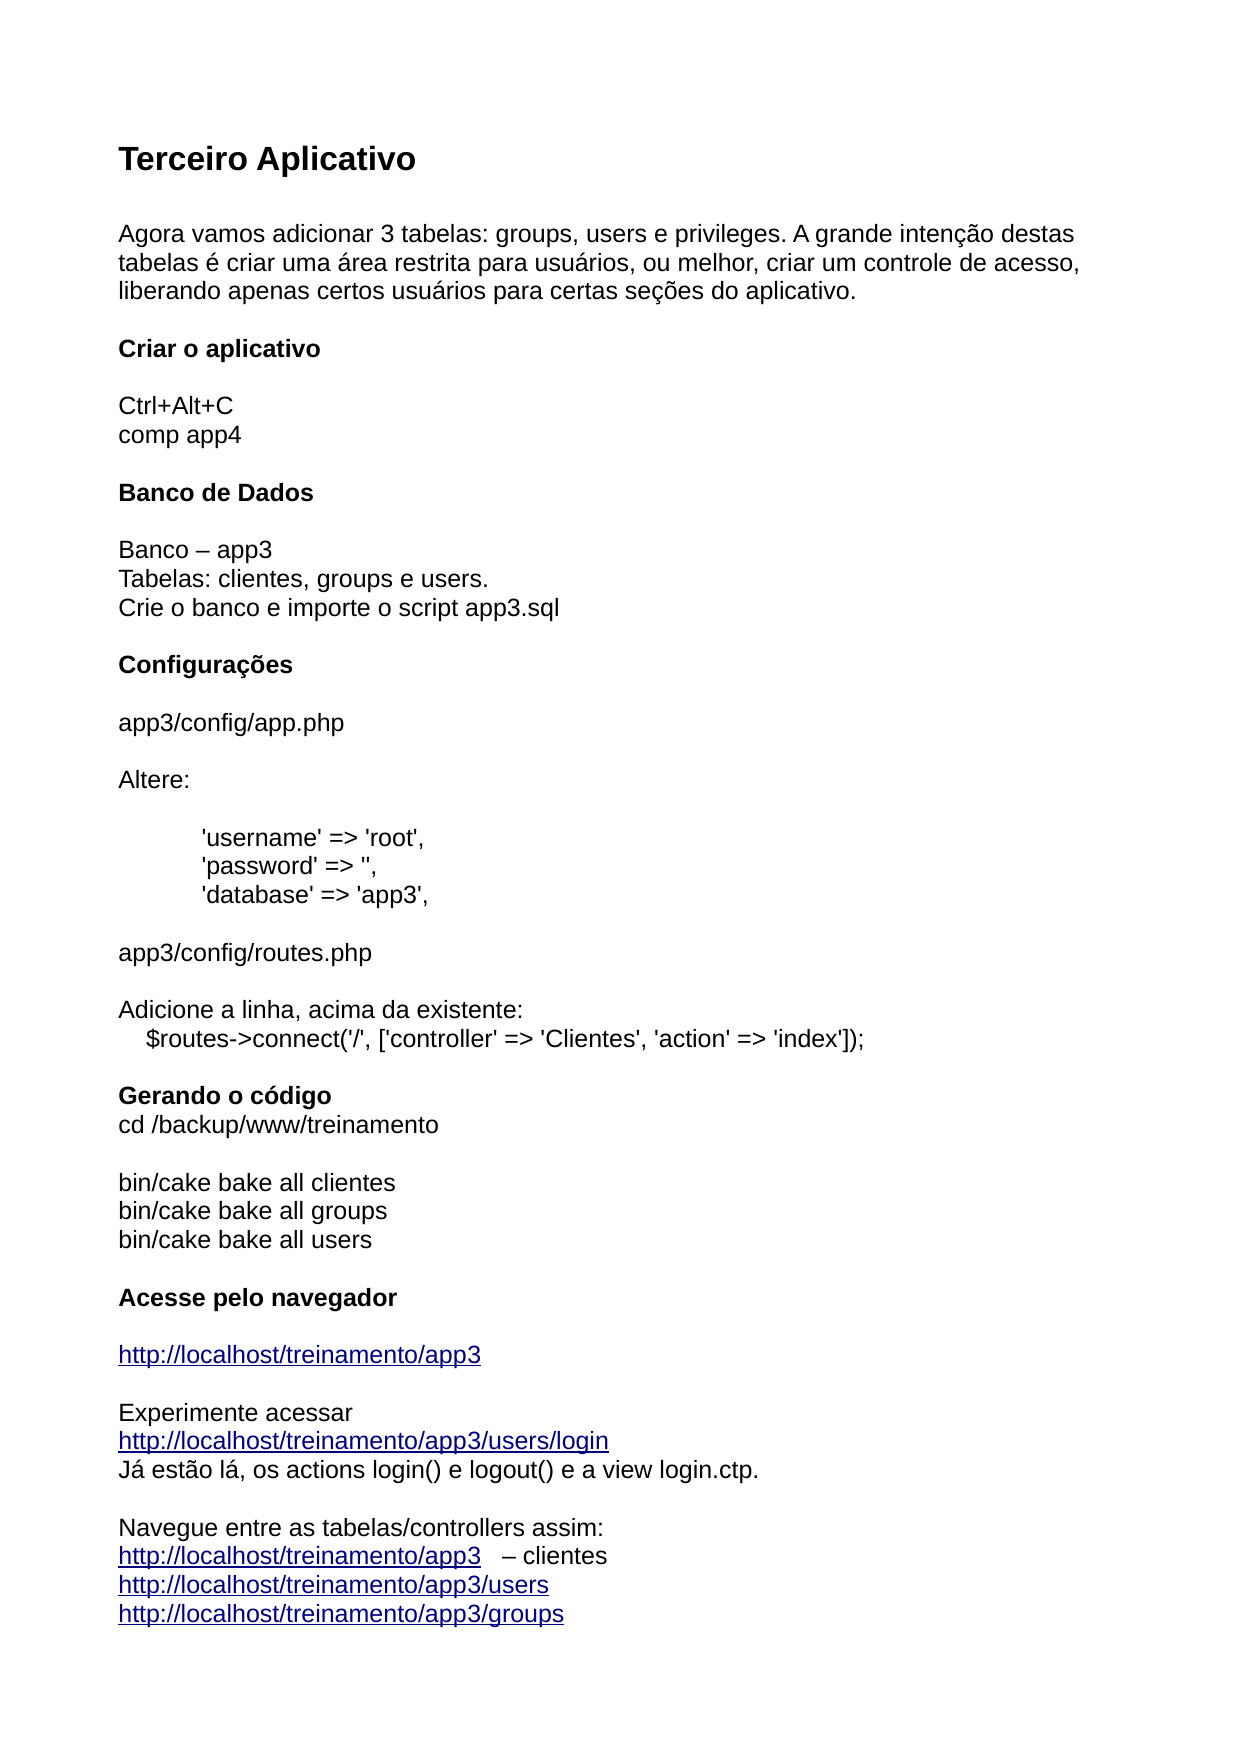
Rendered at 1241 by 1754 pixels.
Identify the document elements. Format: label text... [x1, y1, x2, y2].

text Banco de Dados [118, 478, 1122, 506]
text Já estão lá, os actions login() e logout() e a view login.ctp. [118, 1455, 1122, 1484]
text Configurações [118, 650, 1122, 679]
text Navegue entre as tabelas/controllers assim: [118, 1513, 1122, 1541]
text Agora vamos adicionar 3 tabelas: groups, users e privileges. A grande intenção destas tabelas é criar uma área restrita para usuários, ou melhor, criar um controle de acesso, liberando apenas certos usuários para certas seções do aplicativo. [118, 219, 1122, 305]
text bin/cake bake all clientes [118, 1168, 1122, 1196]
text 'database' => 'app3', [118, 880, 1122, 909]
text http://localhost/treinamento/app3/users [118, 1570, 1122, 1599]
subtitle Terceiro Aplicativo [118, 139, 1122, 178]
text $routes->connect('/', ['controller' => 'Clientes', 'action' => 'index']); [118, 1024, 1122, 1053]
text http://localhost/treinamento/app3 – clientes [118, 1541, 1122, 1570]
text comp app4 [118, 420, 1122, 449]
text cd /backup/www/treinamento [118, 1110, 1122, 1139]
text bin/cake bake all groups [118, 1196, 1122, 1225]
text Adicione a linha, acima da existente: [118, 995, 1122, 1024]
text http://localhost/treinamento/app3 [118, 1340, 1122, 1369]
text 'username' => 'root', [118, 823, 1122, 851]
text 'password' => '', [118, 851, 1122, 880]
text Criar o aplicativo [118, 334, 1122, 363]
text http://localhost/treinamento/app3/users/login [118, 1426, 1122, 1455]
text Crie o banco e importe o script app3.sql [118, 593, 1122, 621]
text Tabelas: clientes, groups e users. [118, 564, 1122, 593]
text http://localhost/treinamento/app3/groups [118, 1599, 1122, 1628]
text Banco – app3 [118, 535, 1122, 564]
text app3/config/app.php [118, 708, 1122, 736]
text Gerando o código [118, 1081, 1122, 1110]
text Altere: [118, 765, 1122, 794]
text app3/config/routes.php [118, 938, 1122, 966]
text Ctrl+Alt+C [118, 391, 1122, 420]
text bin/cake bake all users [118, 1225, 1122, 1254]
text Acesse pelo navegador [118, 1283, 1122, 1311]
text Experimente acessar [118, 1398, 1122, 1426]
